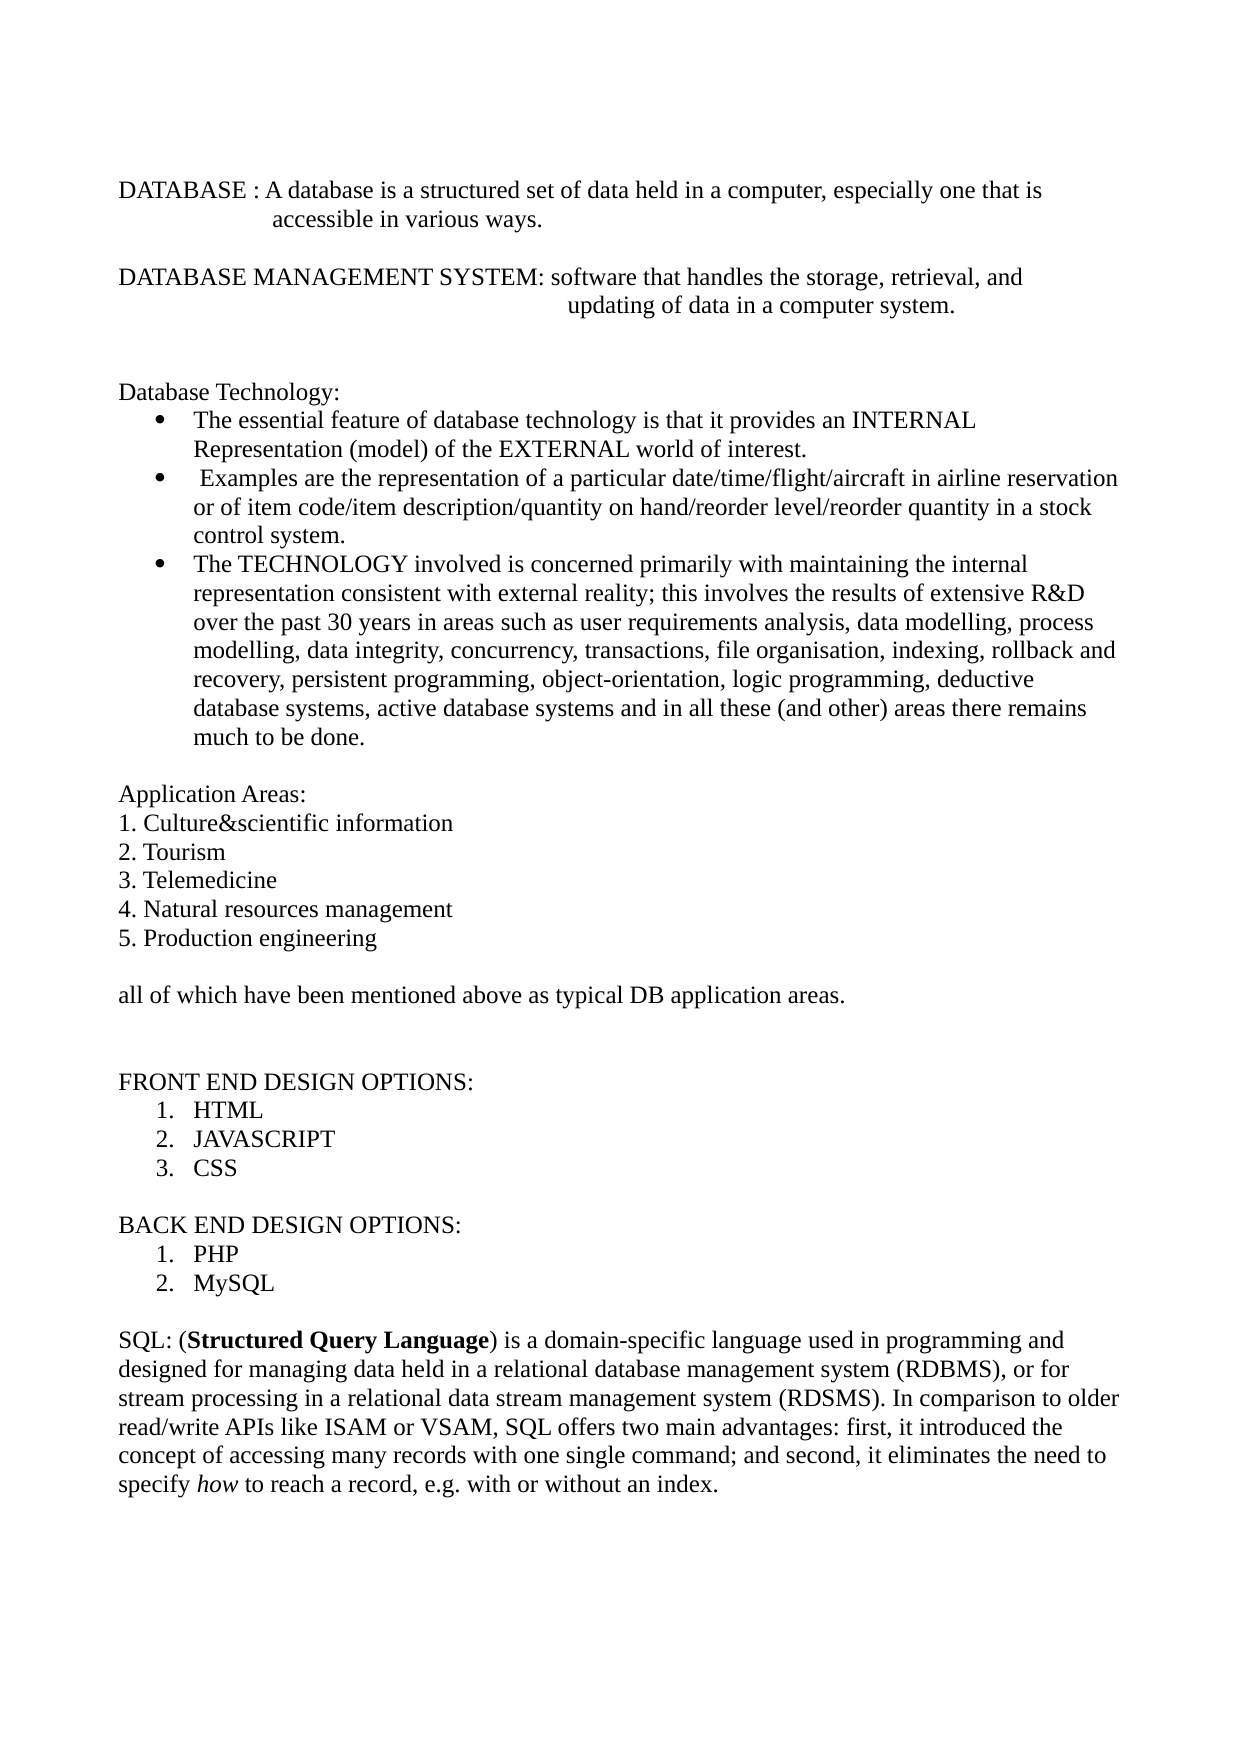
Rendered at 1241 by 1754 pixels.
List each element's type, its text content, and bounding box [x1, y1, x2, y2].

list The TECHNOLOGY involved is concerned primarily with maintaining the internal representation consistent with external reality; this involves the results of extensive R&D over the past 30 years in areas such as user requirements analysis, data modelling, process modelling, data integrity, concurrency, transactions, file organisation, indexing, rollback and recovery, persistent programming, object-orientation, logic programming, deductive database systems, active database systems and in all these (and other) areas there remains much to be done. [156, 549, 1122, 751]
text DATABASE : A database is a structured set of data held in a computer, especially one that is accessible in various ways. [118, 176, 1122, 233]
text DATABASE MANAGEMENT SYSTEM: software that handles the storage, retrieval, and updating of data in a computer system. [118, 262, 1122, 319]
list HTML [156, 1096, 1122, 1124]
text BACK END DESIGN OPTIONS: [118, 1211, 1122, 1239]
list JAVASCRIPT [156, 1124, 1122, 1153]
list PHP [156, 1239, 1122, 1268]
text Database Technology: [118, 377, 1122, 406]
text all of which have been mentioned above as typical DB application areas. [118, 981, 1122, 1009]
list The essential feature of database technology is that it provides an INTERNAL Representation (model) of the EXTERNAL world of interest. [156, 406, 1122, 463]
text SQL: (Structured Query Language) is a domain-specific language used in programming and designed for managing data held in a relational database management system (RDBMS), or for stream processing in a relational data stream management system (RDSMS). In comparison to older read/write APIs like ISAM or VSAM, SQL offers two main advantages: first, it introduced the concept of accessing many records with one single command; and second, it eliminates the need to specify how to reach a record, e.g. with or without an index. [118, 1326, 1122, 1498]
list MySQL [156, 1268, 1122, 1297]
list Examples are the representation of a particular date/time/flight/aircraft in airline reservation or of item code/item description/quantity on hand/reorder level/reorder quantity in a stock control system. [156, 463, 1122, 549]
list CSS [156, 1153, 1122, 1182]
text FRONT END DESIGN OPTIONS: [118, 1067, 1122, 1096]
text Application Areas: 1. Culture&scientific information 2. Tourism 3. Telemedicine 4. Natural resources management 5. Production engineering [118, 779, 1122, 981]
